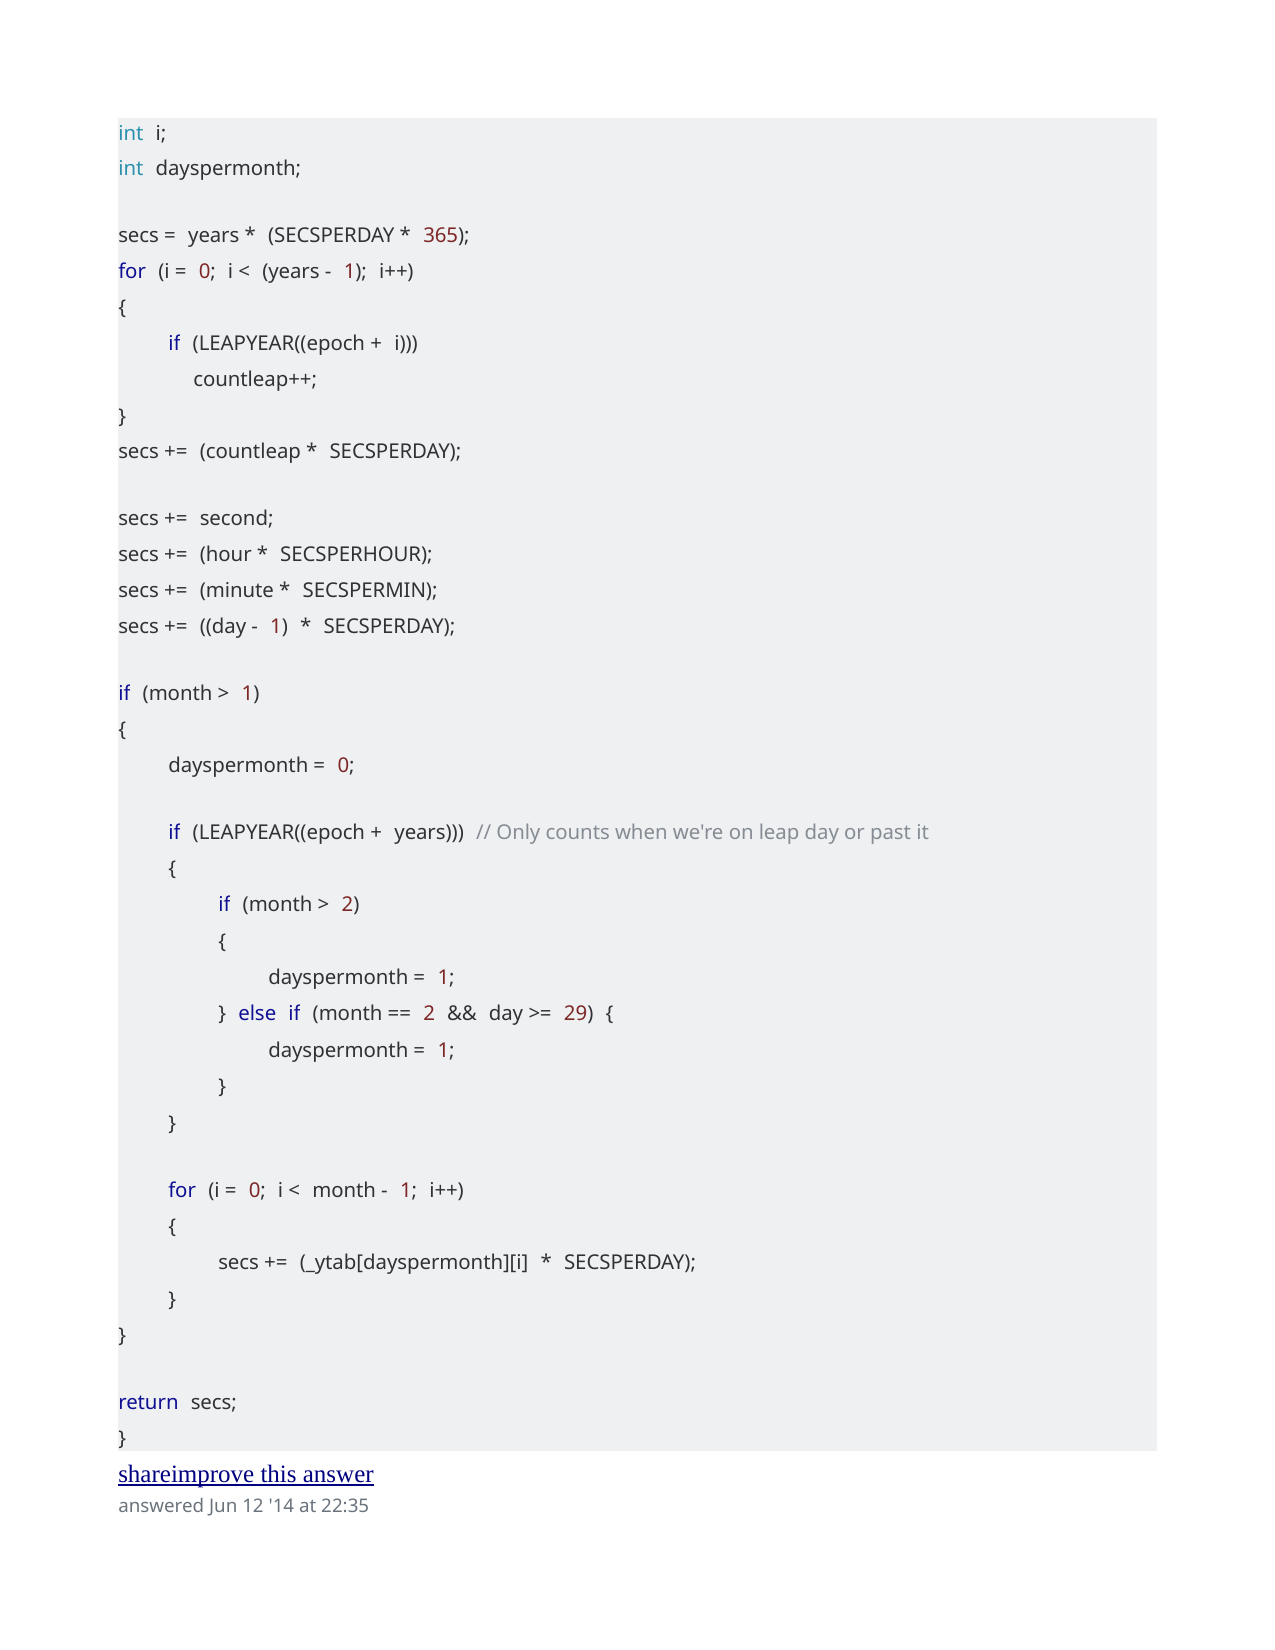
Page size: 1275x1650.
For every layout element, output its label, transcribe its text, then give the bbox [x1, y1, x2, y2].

text { [118, 926, 1157, 954]
text if (LEAPYEAR((epoch + i))) [118, 328, 1157, 357]
text secs += (hour * SECSPERHOUR); [118, 540, 1157, 567]
text } [118, 1108, 1157, 1136]
text { [118, 293, 1157, 320]
text countleap++; [118, 365, 1157, 393]
text int dayspermonth; [118, 154, 1157, 182]
text } else if (month == 2 && day >= 29) { [118, 999, 1157, 1027]
text secs += ((day - 1) * SECSPERDAY); [118, 612, 1157, 639]
text secs += (_ytab[dayspermonth][i] * SECSPERDAY); [118, 1248, 1157, 1276]
text shareimprove this answer [118, 1459, 1157, 1488]
text { [118, 854, 1157, 882]
text int i; [118, 118, 1157, 146]
text if (month > 2) [118, 890, 1157, 918]
text } [118, 1072, 1157, 1100]
text answered Jun 12 '14 at 22:35 [118, 1492, 1157, 1518]
text } [118, 1284, 1157, 1312]
text dayspermonth = 1; [118, 963, 1157, 991]
text for (i = 0; i < (years - 1); i++) [118, 257, 1157, 284]
text if (LEAPYEAR((epoch + years))) // Only counts when we're on leap day or past it [118, 817, 1157, 845]
text { [118, 1212, 1157, 1239]
text return secs; [118, 1387, 1157, 1415]
text secs += second; [118, 504, 1157, 532]
text if (month > 1) [118, 678, 1157, 706]
text secs += (countleap * SECSPERDAY); [118, 437, 1157, 465]
text for (i = 0; i < month - 1; i++) [118, 1175, 1157, 1203]
text secs = years * (SECSPERDAY * 365); [118, 221, 1157, 248]
text } [118, 401, 1157, 429]
text } [118, 1321, 1157, 1348]
text dayspermonth = 0; [118, 750, 1157, 778]
text { [118, 714, 1157, 742]
text } [118, 1423, 1157, 1451]
text dayspermonth = 1; [118, 1035, 1157, 1063]
text secs += (minute * SECSPERMIN); [118, 576, 1157, 603]
